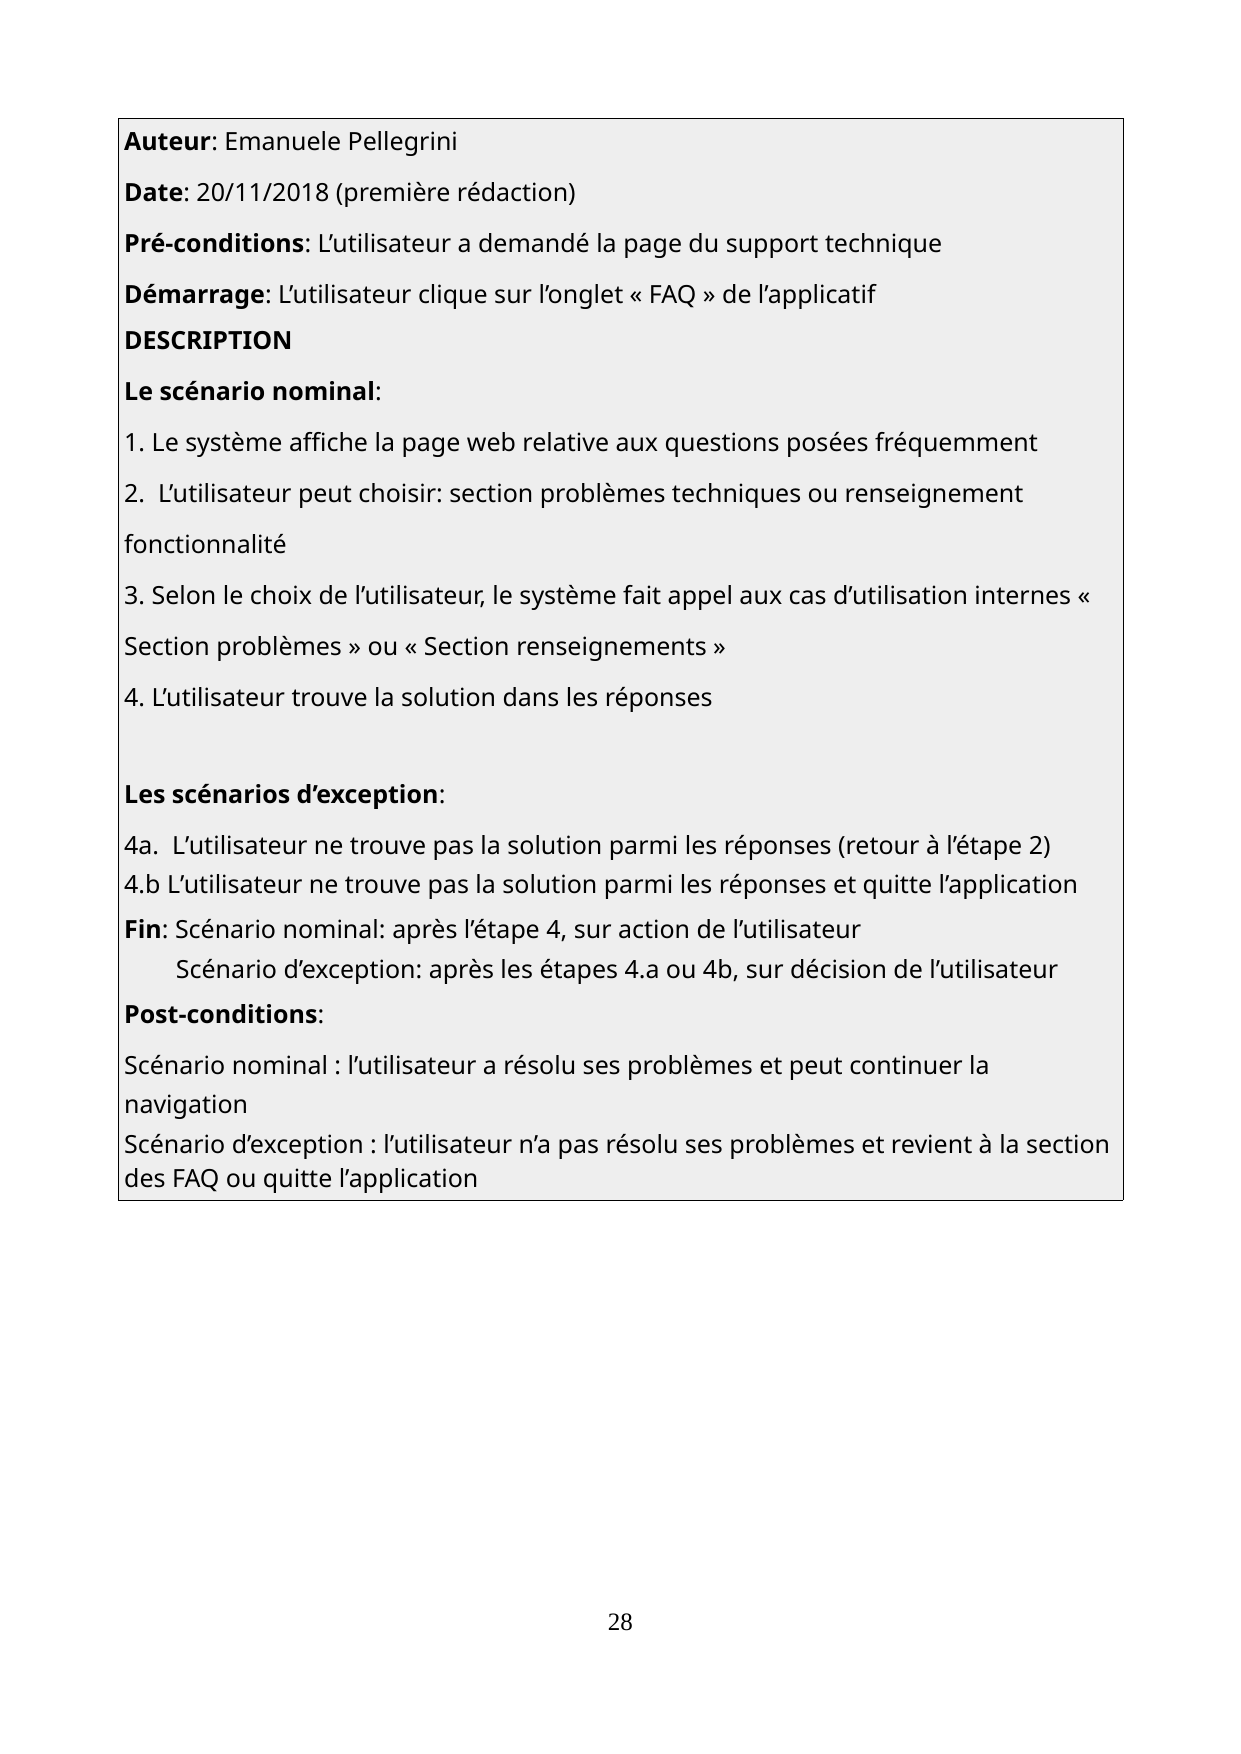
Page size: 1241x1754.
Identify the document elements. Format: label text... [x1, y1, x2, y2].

table_cell Post-conditions: Scénario nominal : l’utilisateur a résolu ses problèmes et peut continuer la navigation Scénario d’exception : l’utilisateur n’a pas résolu ses problèmes et revient à la section des FAQ ou quitte l’application [119, 991, 1123, 1200]
table_cell Les scénarios d’exception: 4a. L’utilisateur ne trouve pas la solution parmi les réponses (retour à l’étape 2) 4.b L’utilisateur ne trouve pas la solution parmi les réponses et quitte l’application [119, 771, 1123, 906]
table_cell DESCRIPTION Le scénario nominal: 1. Le système affiche la page web relative aux questions posées fréquemment 2. L’utilisateur peut choisir: section problèmes techniques ou renseignement fonctionnalité 3. Selon le choix de l’utilisateur, le système fait appel aux cas d’utilisation internes « Section problèmes » ou « Section renseignements » 4. L’utilisateur trouve la solution dans les réponses [119, 317, 1123, 771]
table_header Auteur: Emanuele Pellegrini Date: 20/11/2018 (première rédaction) Pré-conditions: L’utilisateur a demandé la page du support technique Démarrage: L’utilisateur clique sur l’onglet « FAQ » de l’applicatif [119, 119, 1123, 317]
table_cell Fin: Scénario nominal: après l’étape 4, sur action de l’utilisateur Scénario d’exception: après les étapes 4.a ou 4b, sur décision de l’utilisateur [119, 906, 1123, 991]
